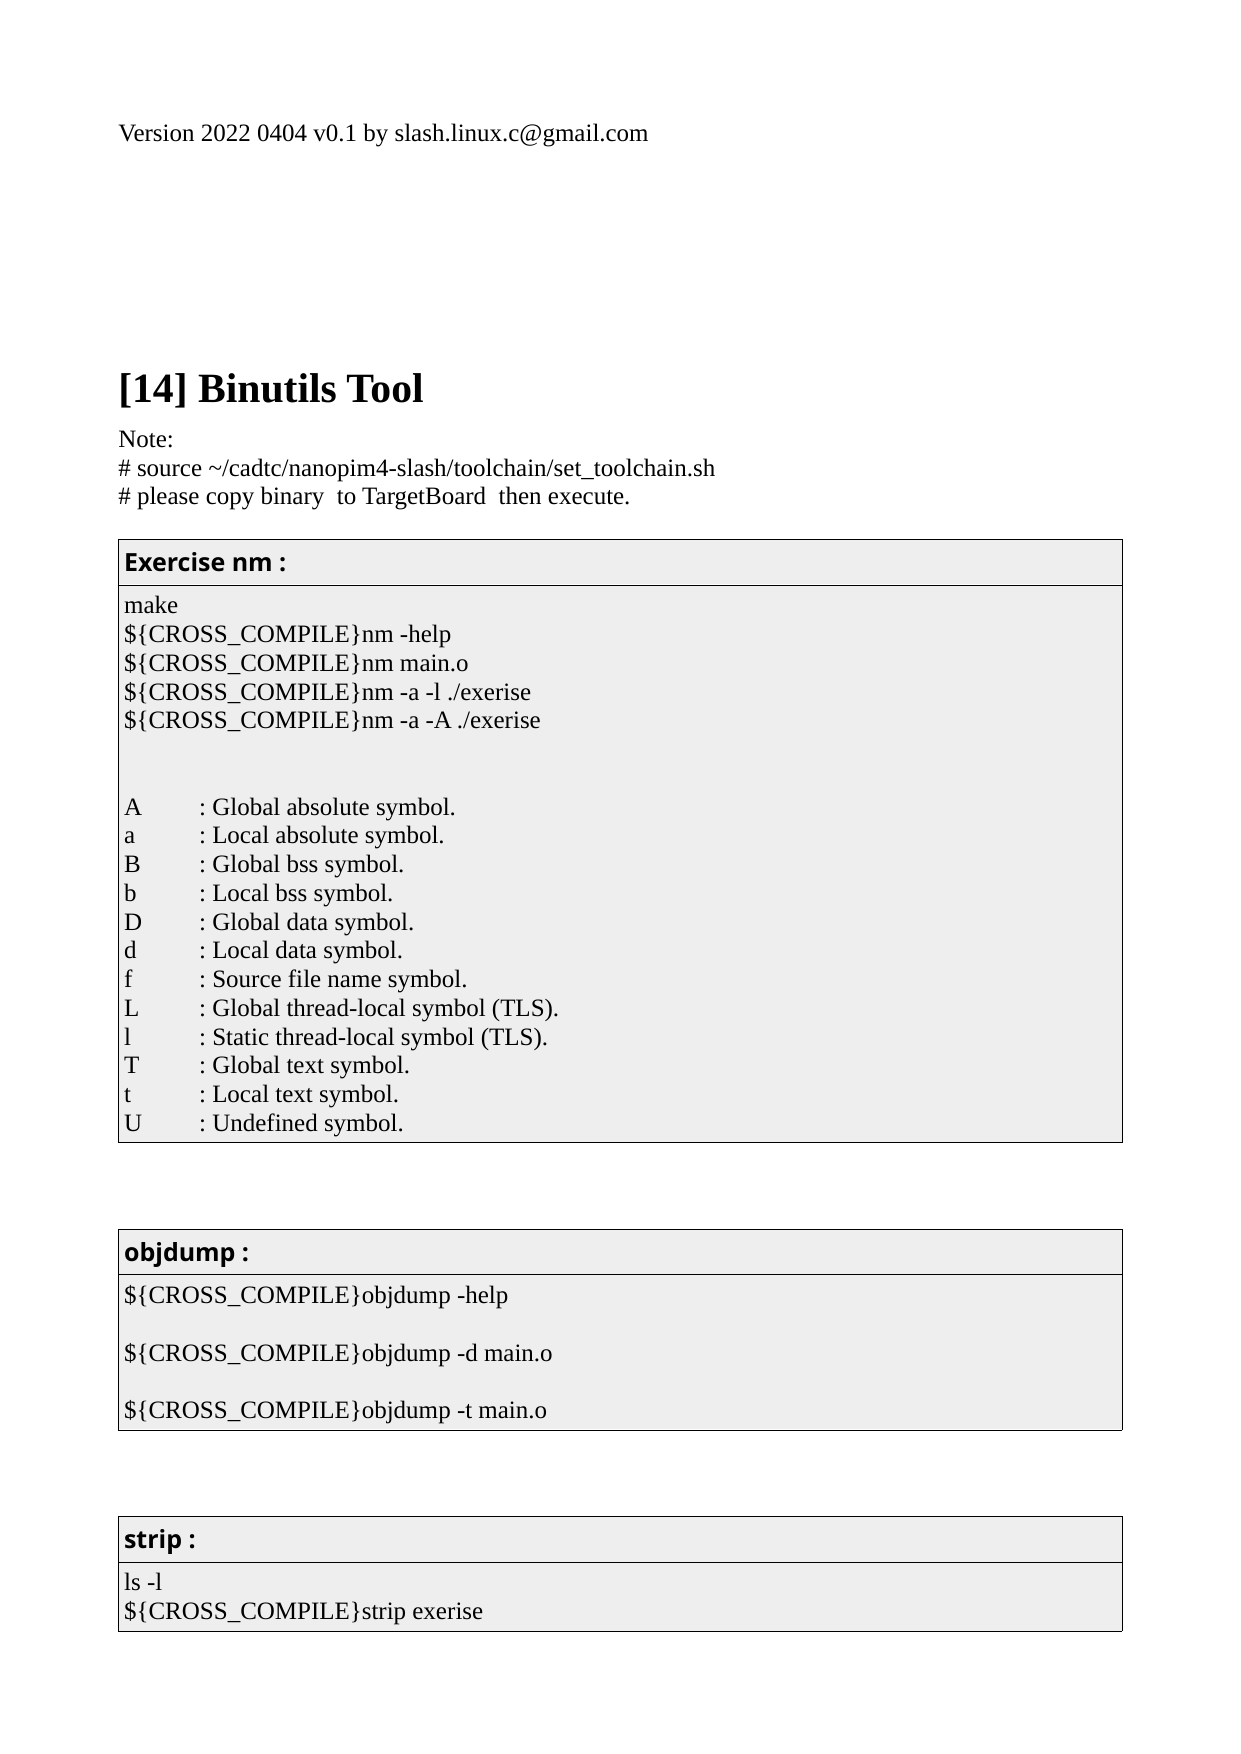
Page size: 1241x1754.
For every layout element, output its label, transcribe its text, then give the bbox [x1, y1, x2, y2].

table_header objdump : [119, 1230, 1122, 1274]
table_cell ${CROSS_COMPILE}objdump -help ${CROSS_COMPILE}objdump -d main.o ${CROSS_COMPILE}objdump -t main.o [119, 1275, 1122, 1429]
table_cell ls -l ${CROSS_COMPILE}strip exerise [119, 1563, 1122, 1631]
text # source ~/cadtc/nanopim4-slash/toolchain/set_toolchain.sh [118, 453, 1122, 481]
text # please copy binary to TargetBoard then execute. [118, 481, 1122, 510]
subtitle [14] Binutils Tool [118, 363, 1122, 411]
table_cell make ${CROSS_COMPILE}nm -help ${CROSS_COMPILE}nm main.o ${CROSS_COMPILE}nm -a -l ./exerise ${CROSS_COMPILE}nm -a -A ./exerise A : Global absolute symbol. a : Local absolute symbol. B : Global bss symbol. b : Local bss symbol. D : Global data symbol. d : Local data symbol. f : Source file name symbol. L : Global thread-local symbol (TLS). l : Static thread-local symbol (TLS). T : Global text symbol. t : Local text symbol. U : Undefined symbol. [119, 586, 1122, 1142]
table_header Exercise nm : [119, 540, 1122, 584]
text Note: [118, 424, 1122, 453]
table_header strip : [119, 1517, 1122, 1562]
